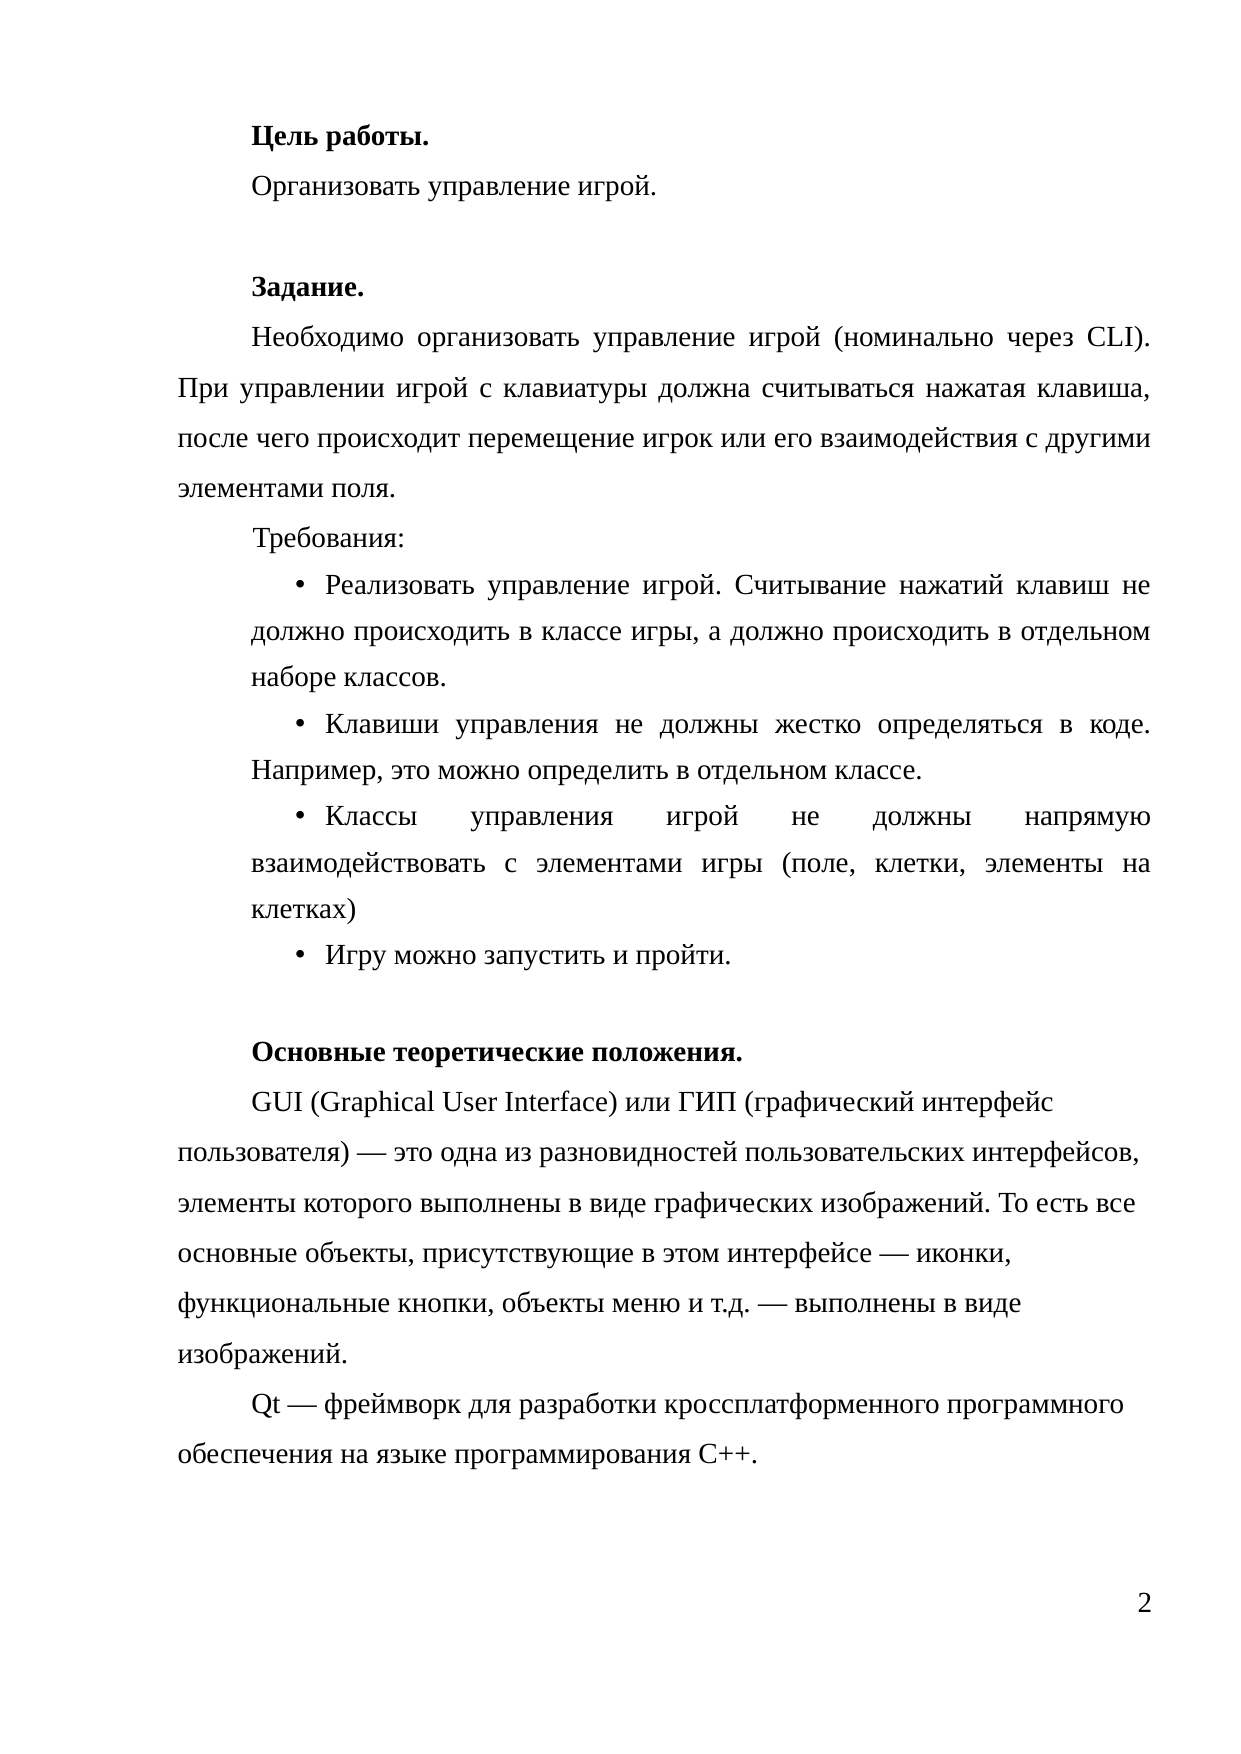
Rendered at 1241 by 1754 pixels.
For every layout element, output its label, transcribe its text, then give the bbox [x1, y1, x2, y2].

list Классы управления игрой не должны напрямую взаимодействовать с элементами игры (поле, клетки, элементы на клетках) [221, 798, 1152, 924]
text Qt — фреймворк для разработки кроссплатформенного программного обеспечения на языке программирования C++. [177, 1386, 1152, 1470]
list Клавиши управления не должны жестко определяться в коде. Например, это можно определить в отдельном классе. [221, 706, 1152, 786]
list Игру можно запустить и пройти. [221, 937, 1152, 971]
subtitle Задание. [177, 269, 1152, 303]
subtitle Основные теоретические положения. [177, 1034, 1152, 1067]
text Организовать управление игрой. [177, 168, 1152, 202]
subtitle Цель работы. [177, 118, 1152, 152]
text GUI (Graphical User Interface) или ГИП (графический интерфейс пользователя) — это одна из разновидностей пользовательских интерфейсов, элементы которого выполнены в виде графических изображений. То есть все основные объекты, присутствующие в этом интерфейсе — иконки, функциональные кнопки, объекты меню и т.д. — выполнены в виде изображений. [177, 1084, 1152, 1369]
list Реализовать управление игрой. Считывание нажатий клавиш не должно происходить в классе игры, а должно происходить в отдельном наборе классов. [221, 567, 1152, 693]
text Необходимо организовать управление игрой (номинально через CLI). При управлении игрой с клавиатуры должна считываться нажатая клавиша, после чего происходит перемещение игрок или его взаимодействия с другими элементами поля. [177, 319, 1152, 504]
text Требования: [177, 521, 1152, 554]
